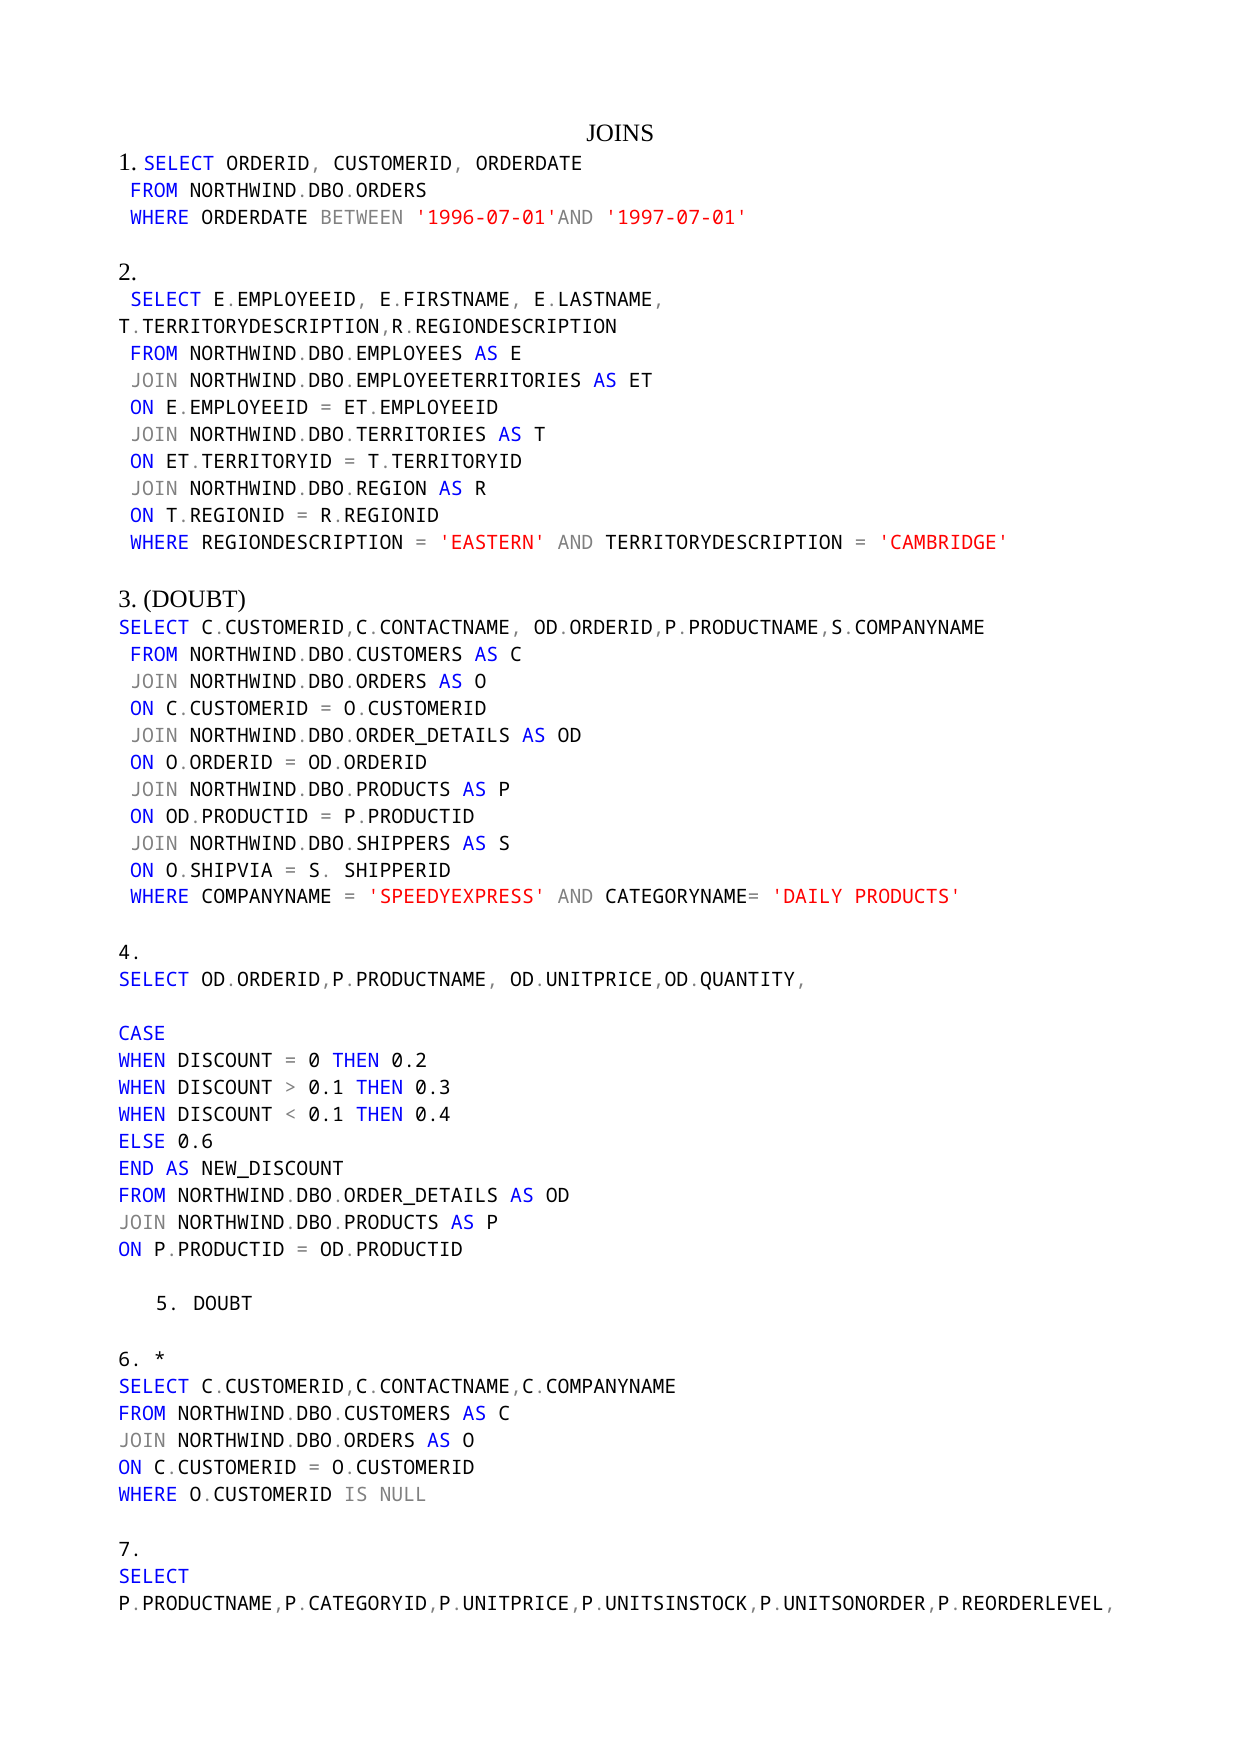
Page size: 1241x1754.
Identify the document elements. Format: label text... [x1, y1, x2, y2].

text 1. SELECT ORDERID, CUSTOMERID, ORDERDATE [118, 147, 1122, 176]
text WHEN DISCOUNT > 0.1 THEN 0.3 [118, 1073, 1122, 1100]
text END AS NEW_DISCOUNT [118, 1154, 1122, 1181]
text FROM NORTHWIND.DBO.ORDER_DETAILS AS OD [118, 1181, 1122, 1208]
text ON ET.TERRITORYID = T.TERRITORYID [118, 448, 1122, 474]
text SELECT P.PRODUCTNAME,P.CATEGORYID,P.UNITPRICE,P.UNITSINSTOCK,P.UNITSONORDER,P.REORDERLEVEL, [118, 1563, 1122, 1617]
text CASE [118, 1019, 1122, 1046]
text ELSE 0.6 [118, 1127, 1122, 1154]
text SELECT OD.ORDERID,P.PRODUCTNAME, OD.UNITPRICE,OD.QUANTITY, [118, 966, 1122, 992]
text WHERE REGIONDESCRIPTION = 'EASTERN' AND TERRITORYDESCRIPTION = 'CAMBRIDGE' [118, 528, 1122, 556]
text SELECT C.CUSTOMERID,C.CONTACTNAME, OD.ORDERID,P.PRODUCTNAME,S.COMPANYNAME [118, 613, 1122, 640]
text JOIN NORTHWIND.DBO.PRODUCTS AS P [118, 1208, 1122, 1235]
text WHERE ORDERDATE BETWEEN '1996-07-01'AND '1997-07-01' [118, 203, 1122, 230]
text WHERE COMPANYNAME = 'SPEEDYEXPRESS' AND CATEGORYNAME= 'DAILY PRODUCTS' [118, 883, 1122, 910]
text JOIN NORTHWIND.DBO.ORDERS AS O [118, 1426, 1122, 1453]
text JOIN NORTHWIND.DBO.SHIPPERS AS S [118, 829, 1122, 856]
text SELECT E.EMPLOYEEID, E.FIRSTNAME, E.LASTNAME, T.TERRITORYDESCRIPTION,R.REGIONDESCRIPTION [118, 286, 1122, 340]
text ON C.CUSTOMERID = O.CUSTOMERID [118, 1453, 1122, 1480]
text JOIN NORTHWIND.DBO.REGION AS R [118, 474, 1122, 502]
text JOIN NORTHWIND.DBO.EMPLOYEETERRITORIES AS ET [118, 367, 1122, 394]
text ON T.REGIONID = R.REGIONID [118, 502, 1122, 528]
text 4. [118, 938, 1122, 966]
text 6. * [118, 1345, 1122, 1372]
text ON E.EMPLOYEEID = ET.EMPLOYEEID [118, 394, 1122, 421]
text ON C.CUSTOMERID = O.CUSTOMERID [118, 694, 1122, 721]
text WHERE O.CUSTOMERID IS NULL [118, 1480, 1122, 1507]
text ON O.ORDERID = OD.ORDERID [118, 748, 1122, 775]
text FROM NORTHWIND.DBO.EMPLOYEES AS E [118, 340, 1122, 367]
text JOIN NORTHWIND.DBO.TERRITORIES AS T [118, 421, 1122, 448]
text 3. (DOUBT) [118, 584, 1122, 613]
text JOIN NORTHWIND.DBO.ORDER_DETAILS AS OD [118, 721, 1122, 748]
text JOINS [118, 118, 1122, 147]
text FROM NORTHWIND.DBO.CUSTOMERS AS C [118, 1399, 1122, 1426]
text WHEN DISCOUNT = 0 THEN 0.2 [118, 1046, 1122, 1073]
text FROM NORTHWIND.DBO.ORDERS [118, 176, 1122, 203]
text ON OD.PRODUCTID = P.PRODUCTID [118, 802, 1122, 829]
text ON P.PRODUCTID = OD.PRODUCTID [118, 1235, 1122, 1262]
text 7. [118, 1536, 1122, 1563]
text JOIN NORTHWIND.DBO.ORDERS AS O [118, 667, 1122, 694]
text ON O.SHIPVIA = S. SHIPPERID [118, 856, 1122, 883]
text WHEN DISCOUNT < 0.1 THEN 0.4 [118, 1100, 1122, 1127]
text JOIN NORTHWIND.DBO.PRODUCTS AS P [118, 775, 1122, 802]
text 2. [118, 257, 1122, 286]
list DOUBT [156, 1289, 1122, 1316]
text SELECT C.CUSTOMERID,C.CONTACTNAME,C.COMPANYNAME [118, 1372, 1122, 1399]
text FROM NORTHWIND.DBO.CUSTOMERS AS C [118, 640, 1122, 667]
